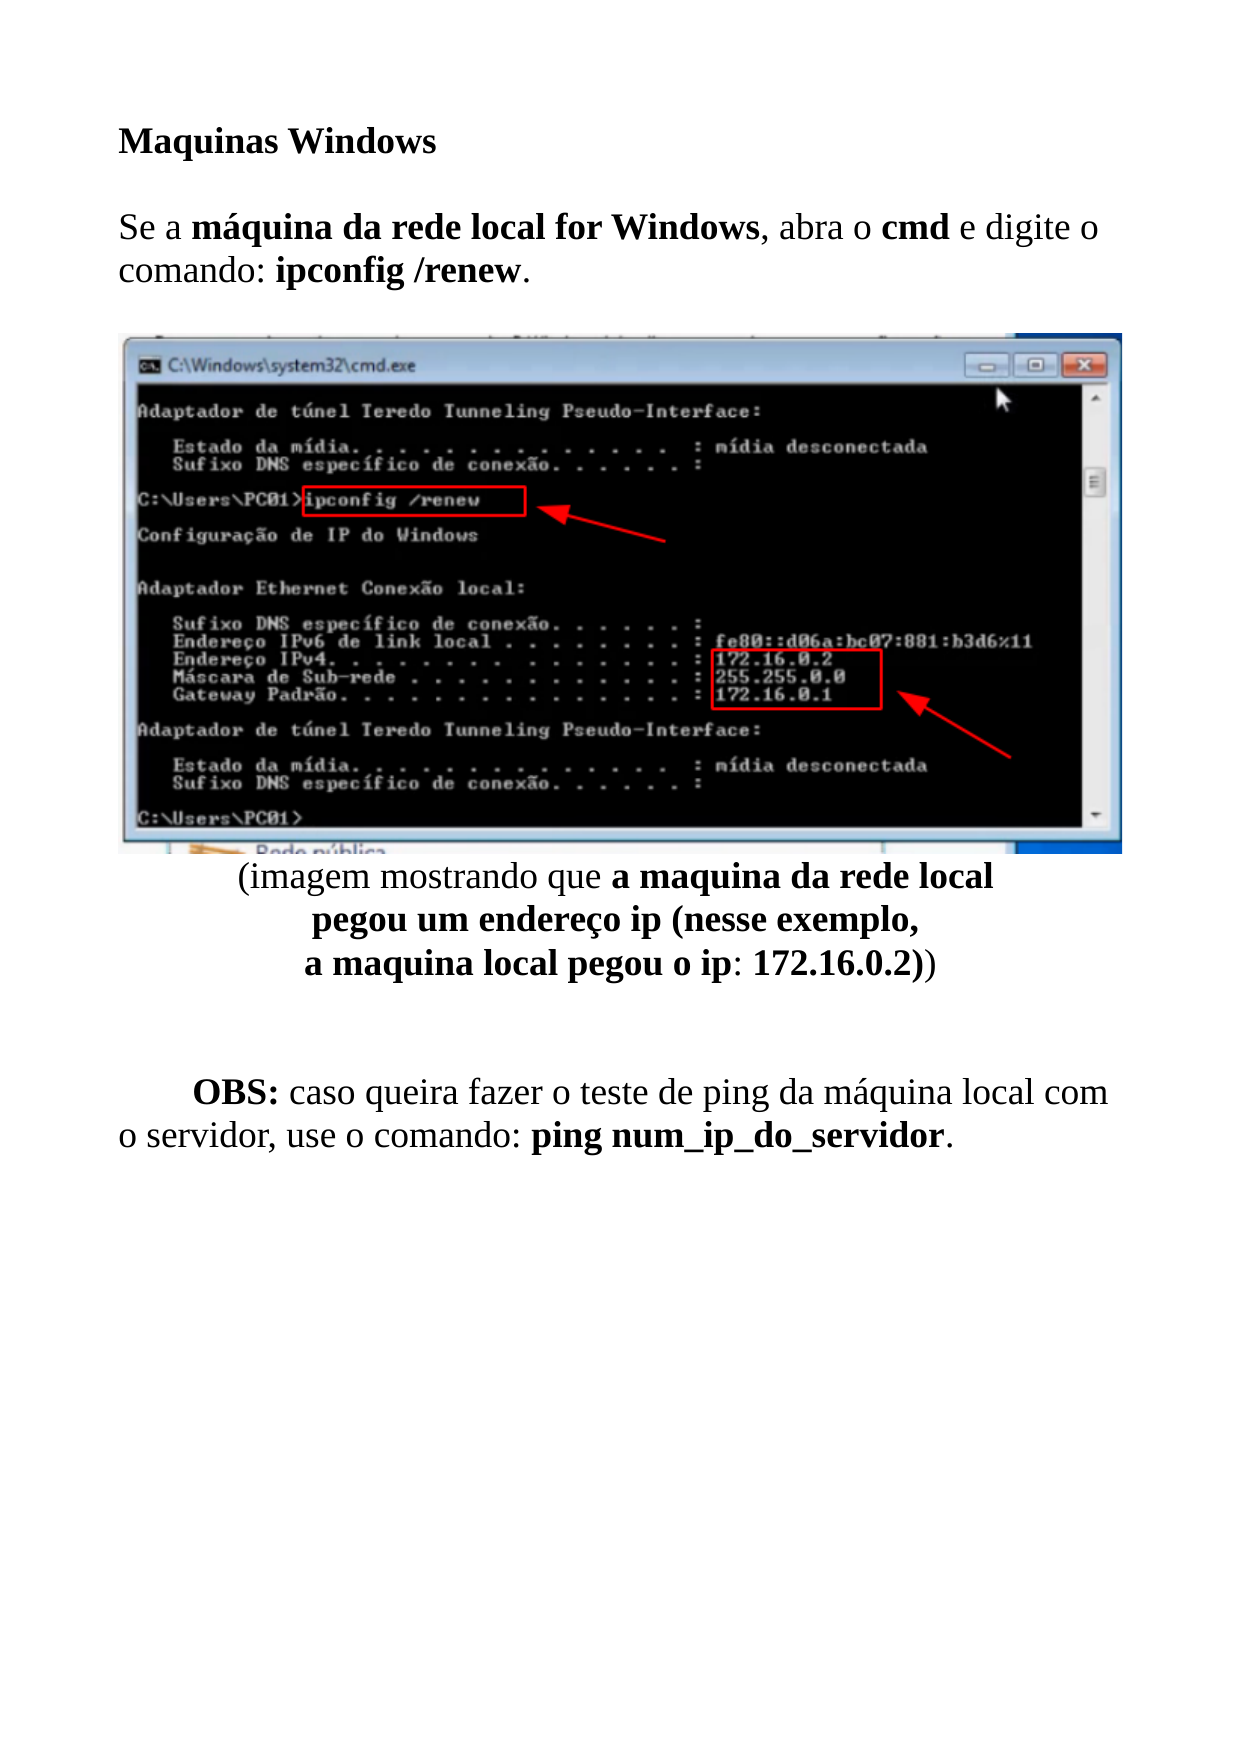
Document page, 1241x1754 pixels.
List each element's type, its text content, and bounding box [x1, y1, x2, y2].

text Se a máquina da rede local for Windows, abra o cmd e digite o comando: ipconfig /renew. [118, 204, 1122, 291]
text Maquinas Windows [118, 118, 1122, 161]
text OBS: caso queira fazer o teste de ping da máquina local com o servidor, use o comando: ping num_ip_do_servidor. [118, 1069, 1122, 1156]
text pegou um endereço ip (nesse exemplo, [118, 897, 1122, 940]
text (imagem mostrando que a maquina da rede local [118, 854, 1122, 897]
text a maquina local pegou o ip: 172.16.0.2)) [118, 940, 1122, 983]
picture [118, 333, 1123, 854]
